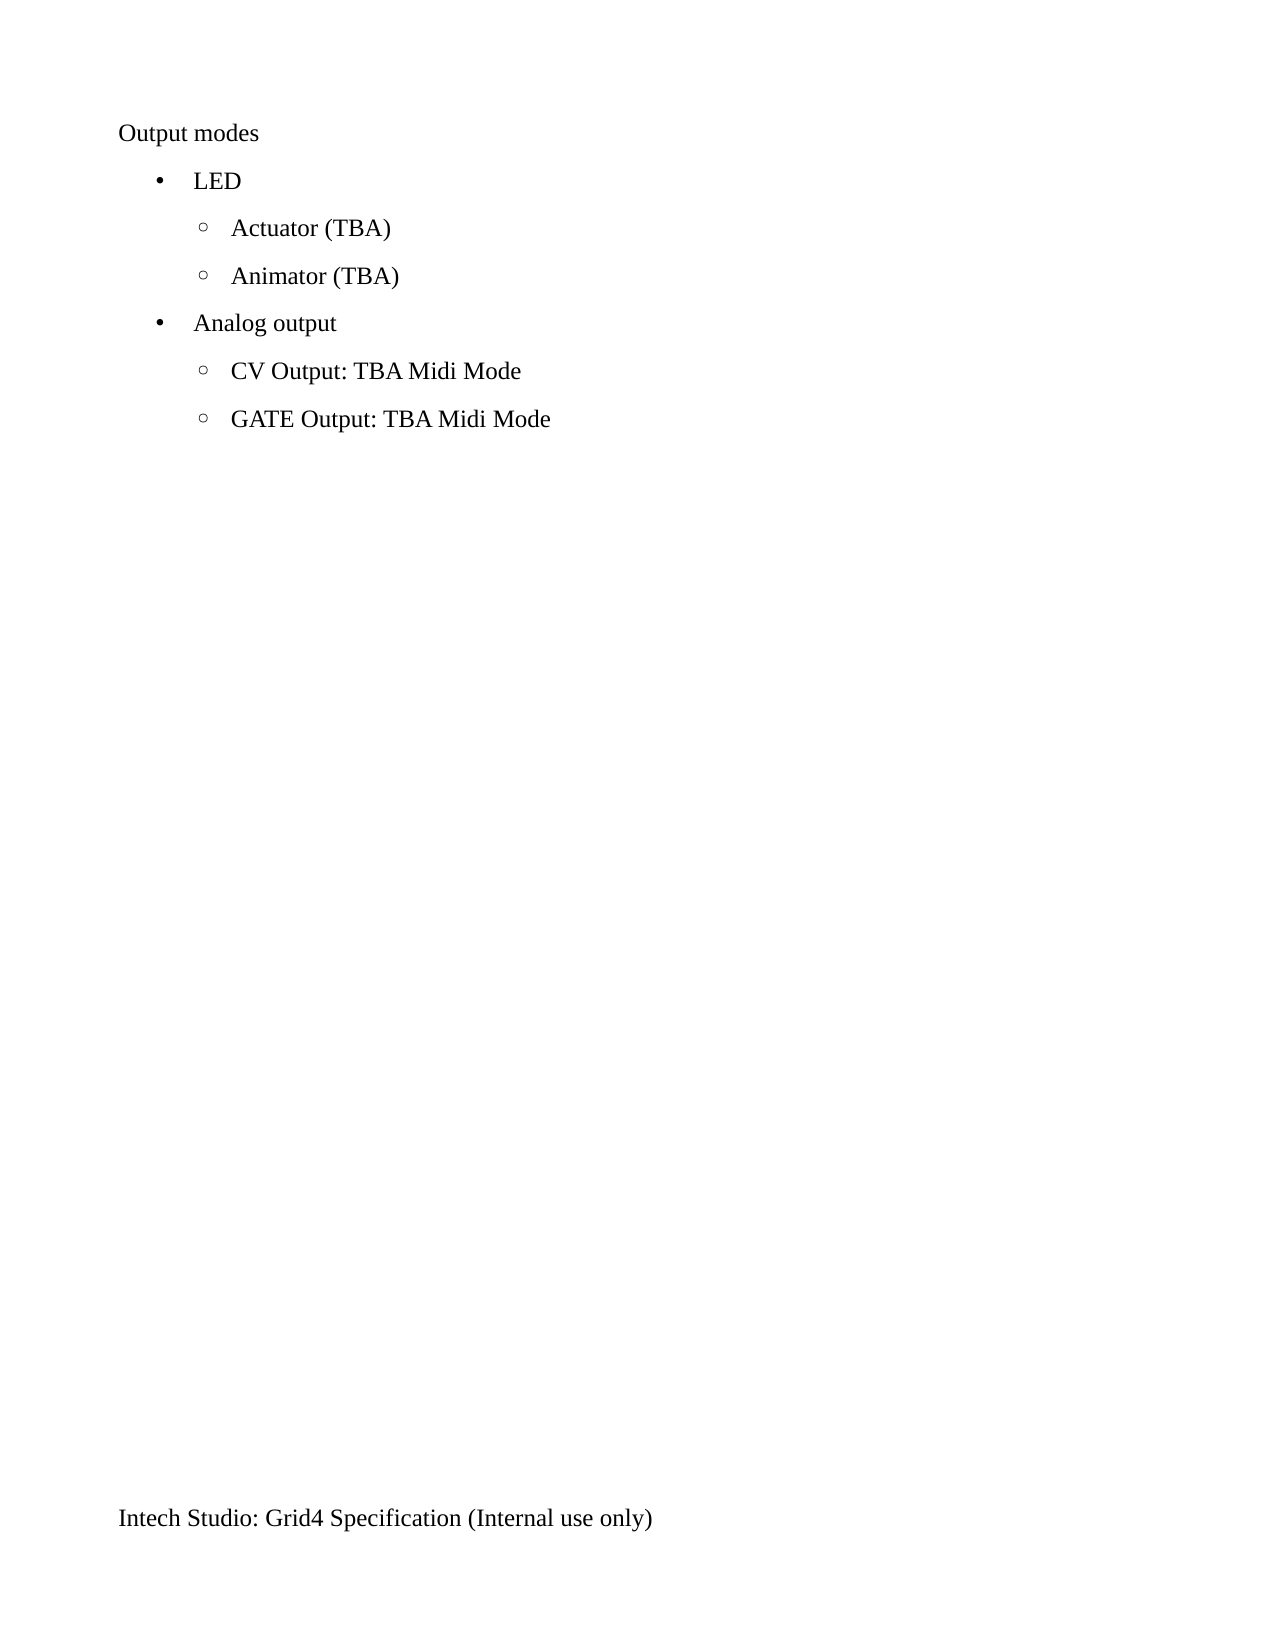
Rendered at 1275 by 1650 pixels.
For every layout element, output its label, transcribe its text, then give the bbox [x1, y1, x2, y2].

text Output modes [118, 118, 1157, 147]
list CV Output: TBA Midi Mode [193, 356, 1157, 385]
list LED [156, 166, 1157, 194]
list Actuator (TBA) [193, 213, 1157, 242]
list Animator (TBA) [193, 261, 1157, 290]
list Analog output [156, 308, 1157, 337]
list GATE Output: TBA Midi Mode [193, 404, 1157, 432]
